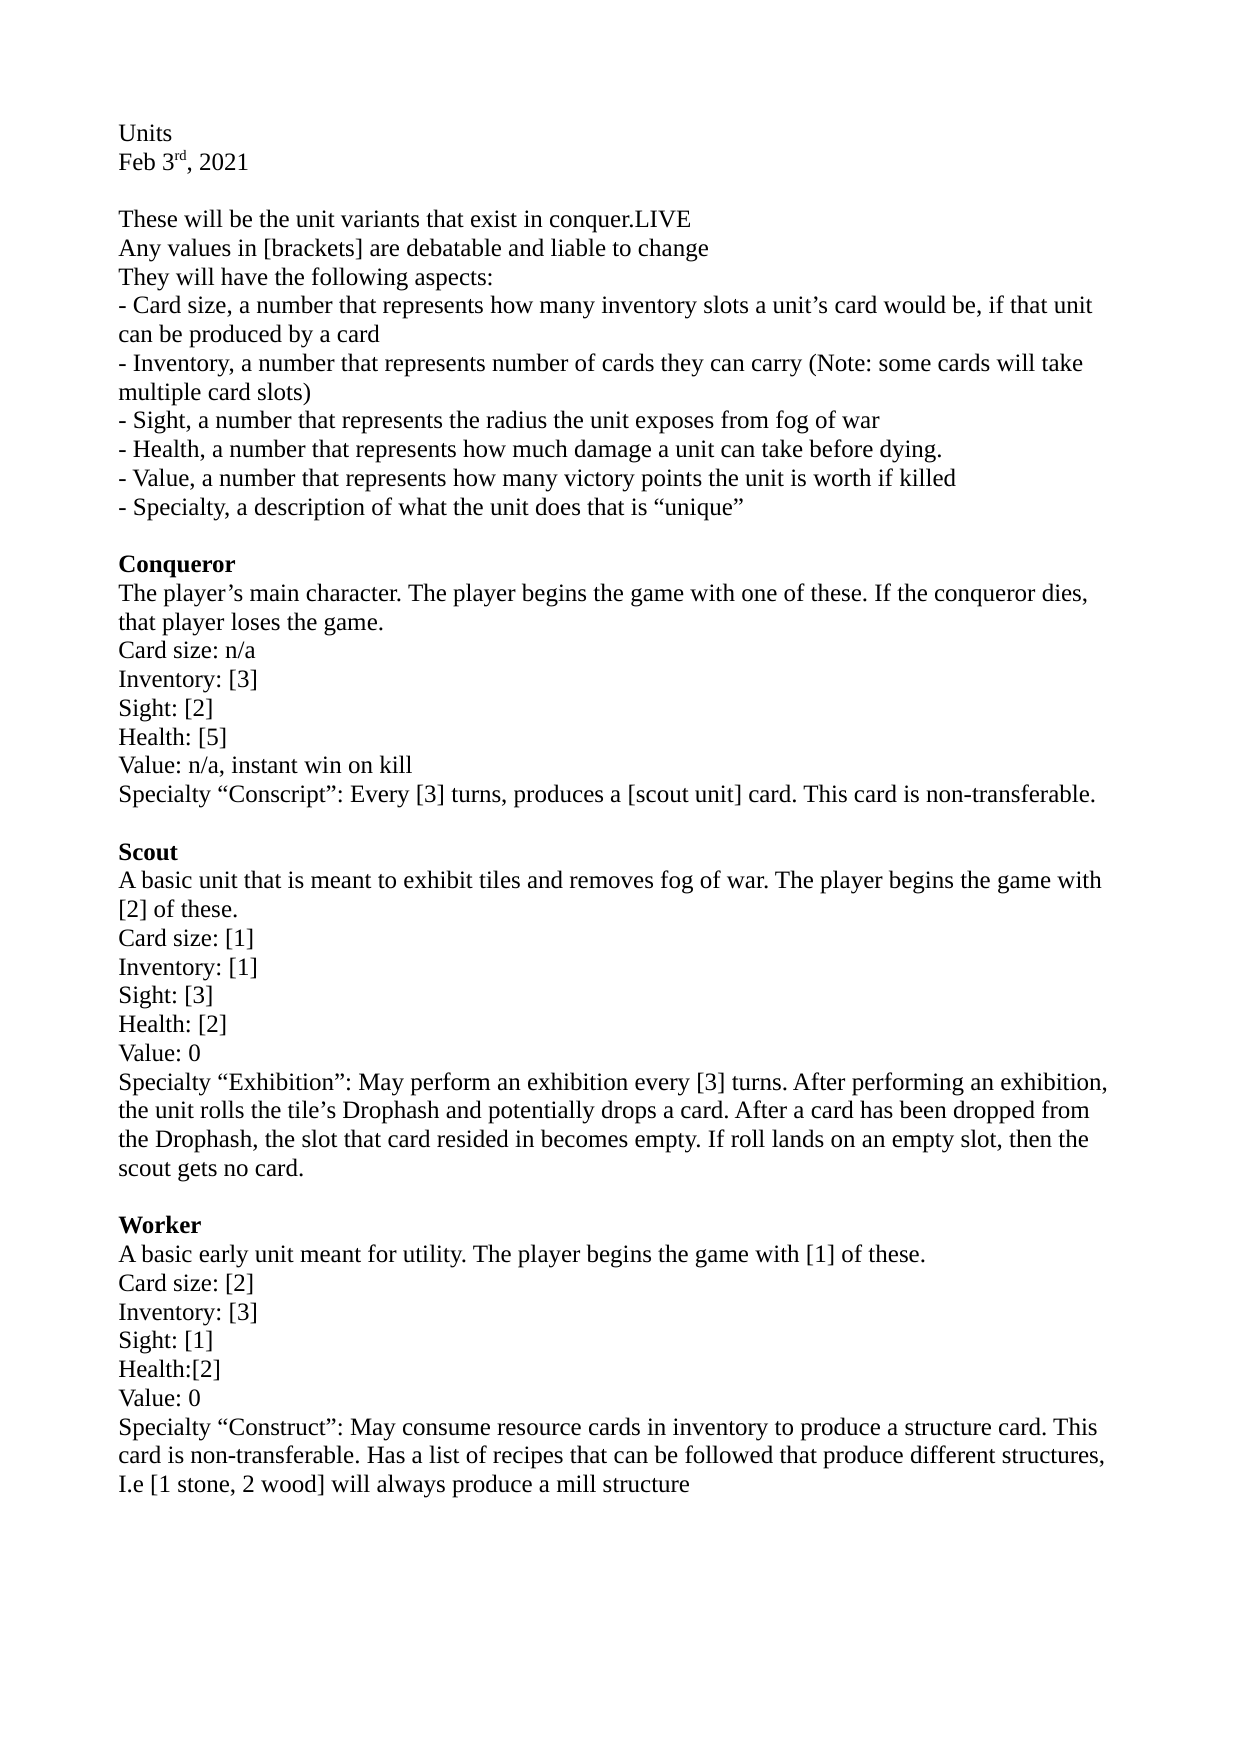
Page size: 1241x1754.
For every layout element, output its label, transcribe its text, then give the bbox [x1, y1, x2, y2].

text - Inventory, a number that represents number of cards they can carry (Note: some cards will take multiple card slots) [118, 348, 1122, 406]
text They will have the following aspects: [118, 262, 1122, 291]
text Sight: [2] [118, 693, 1122, 722]
text Card size: [2] [118, 1268, 1122, 1297]
text Any values in [brackets] are debatable and liable to change [118, 233, 1122, 262]
text A basic early unit meant for utility. The player begins the game with [1] of these. [118, 1239, 1122, 1268]
text Health: [2] [118, 1009, 1122, 1038]
text Sight: [3] [118, 981, 1122, 1009]
text - Card size, a number that represents how many inventory slots a unit’s card would be, if that unit can be produced by a card [118, 291, 1122, 348]
text Health: [5] [118, 722, 1122, 751]
text - Specialty, a description of what the unit does that is “unique” [118, 492, 1122, 521]
text Value: n/a, instant win on kill [118, 751, 1122, 779]
text The player’s main character. The player begins the game with one of these. If the conqueror dies, that player loses the game. [118, 578, 1122, 636]
text Sight: [1] [118, 1326, 1122, 1354]
text - Health, a number that represents how much damage a unit can take before dying. [118, 434, 1122, 463]
text Worker [118, 1211, 1122, 1239]
text Value: 0 [118, 1038, 1122, 1067]
text Units [118, 118, 1122, 147]
text These will be the unit variants that exist in conquer.LIVE [118, 204, 1122, 233]
text Specialty “Exhibition”: May perform an exhibition every [3] turns. After performing an exhibition, the unit rolls the tile’s Drophash and potentially drops a card. After a card has been dropped from the Drophash, the slot that card resided in becomes empty. If roll lands on an empty slot, then the scout gets no card. [118, 1067, 1122, 1182]
text A basic unit that is meant to exhibit tiles and removes fog of war. The player begins the game with [2] of these. [118, 866, 1122, 923]
text Inventory: [1] [118, 952, 1122, 981]
text Card size: n/a [118, 636, 1122, 664]
text Specialty “Construct”: May consume resource cards in inventory to produce a structure card. This card is non-transferable. Has a list of recipes that can be followed that produce different structures, I.e [1 stone, 2 wood] will always produce a mill structure [118, 1412, 1122, 1498]
text Feb 3rd, 2021 [118, 147, 1122, 176]
text Specialty “Conscript”: Every [3] turns, produces a [scout unit] card. This card is non-transferable. [118, 779, 1122, 808]
text Inventory: [3] [118, 1297, 1122, 1326]
text Inventory: [3] [118, 664, 1122, 693]
text Value: 0 [118, 1383, 1122, 1412]
text Health:[2] [118, 1354, 1122, 1383]
text Card size: [1] [118, 923, 1122, 952]
text Scout [118, 837, 1122, 866]
text - Value, a number that represents how many victory points the unit is worth if killed [118, 463, 1122, 492]
text Conqueror [118, 549, 1122, 578]
text - Sight, a number that represents the radius the unit exposes from fog of war [118, 406, 1122, 434]
